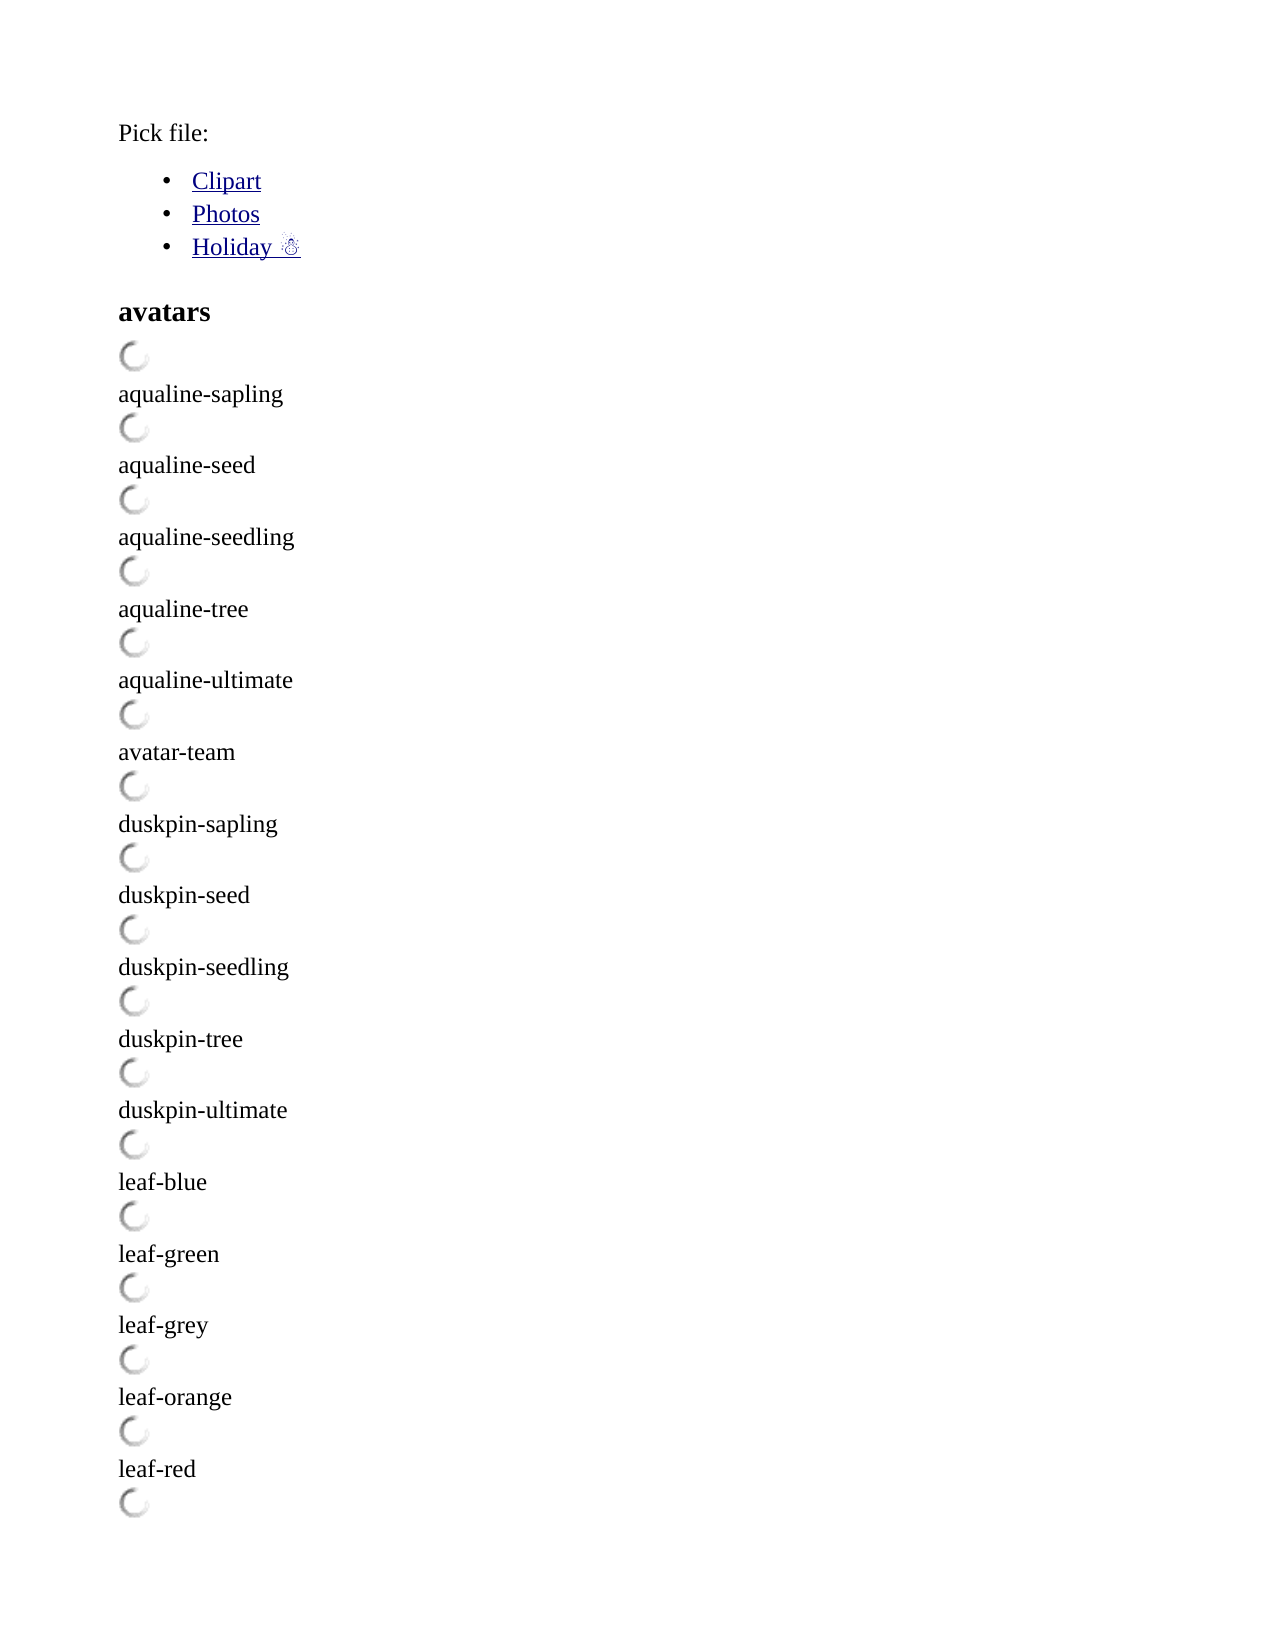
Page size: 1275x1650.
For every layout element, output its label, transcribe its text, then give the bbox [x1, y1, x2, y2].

text Pick file: [118, 118, 1157, 147]
picture [118, 913, 153, 948]
picture [118, 985, 153, 1020]
text leaf-orange [118, 1382, 1157, 1411]
subtitle avatars [118, 294, 1157, 327]
text aqualine-sapling [118, 379, 1157, 407]
picture [118, 483, 153, 518]
text leaf-red [118, 1454, 1157, 1482]
text leaf-grey [118, 1310, 1157, 1339]
picture [118, 626, 153, 661]
picture [118, 698, 153, 733]
list Clipart [162, 166, 1157, 194]
picture [118, 555, 153, 590]
text duskpin-seed [118, 880, 1157, 909]
list Photos [162, 199, 1157, 227]
picture [118, 1056, 153, 1091]
list Holiday ☃ [162, 232, 1157, 261]
picture [118, 1200, 153, 1235]
text duskpin-tree [118, 1024, 1157, 1052]
picture [118, 841, 153, 876]
picture [118, 340, 153, 375]
text leaf-green [118, 1239, 1157, 1267]
picture [118, 770, 153, 805]
text avatar-team [118, 737, 1157, 766]
text duskpin-ultimate [118, 1095, 1157, 1124]
text duskpin-sapling [118, 809, 1157, 837]
picture [118, 411, 153, 446]
text duskpin-seedling [118, 952, 1157, 981]
picture [118, 1271, 153, 1306]
picture [118, 1128, 153, 1163]
text leaf-blue [118, 1167, 1157, 1196]
text aqualine-seedling [118, 522, 1157, 551]
text aqualine-ultimate [118, 665, 1157, 694]
picture [118, 1415, 153, 1450]
picture [118, 1486, 153, 1521]
text aqualine-seed [118, 450, 1157, 479]
text aqualine-tree [118, 594, 1157, 622]
picture [118, 1343, 153, 1378]
